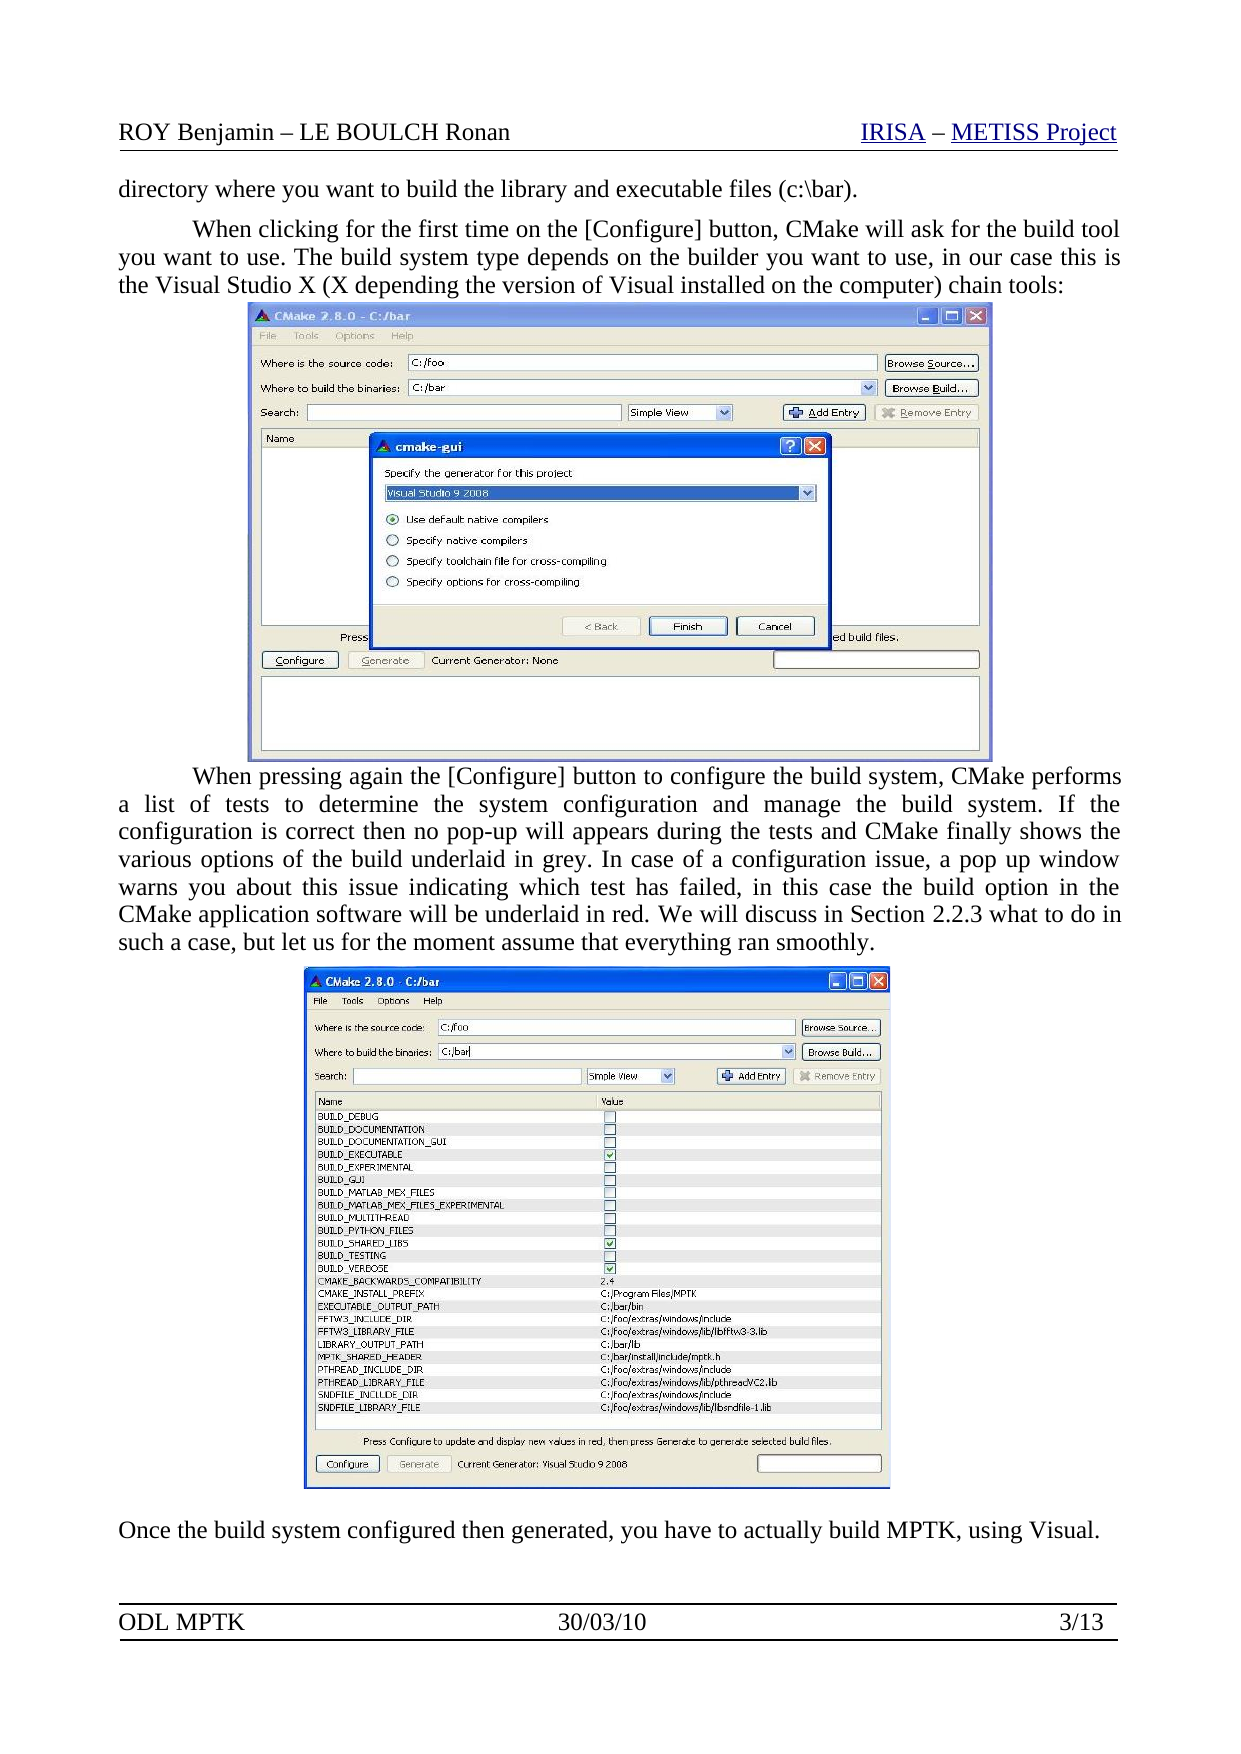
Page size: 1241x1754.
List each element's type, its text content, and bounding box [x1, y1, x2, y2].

text When pressing again the [Configure] button to configure the build system, CMake performs a list of tests to determine the system configuration and manage the build system. If the configuration is correct then no pop-up will appears during the tests and CMake finally shows the various options of the build underlaid in grey. In case of a configuration issue, a pop up window warns you about this issue indicating which test has failed, in this case the build option in the CMake application software will be underlaid in red. We will discuss in Section 2.2.3 what to do in such a case, but let us for the moment assume that everything ran smoothly. [118, 299, 1122, 956]
picture [247, 302, 993, 762]
text Once the build system configured then generated, you have to actually build MPTK, using Visual. [118, 1516, 1122, 1543]
text directory where you want to build the library and executable files (c:\bar). [118, 175, 1122, 203]
picture [303, 966, 891, 1489]
text When clicking for the first time on the [Configure] button, CMake will ask for the build tool you want to use. The build system type depends on the builder you want to use, in our case this is the Visual Studio X (X depending the version of Visual installed on the computer) chain tools: [118, 216, 1122, 299]
